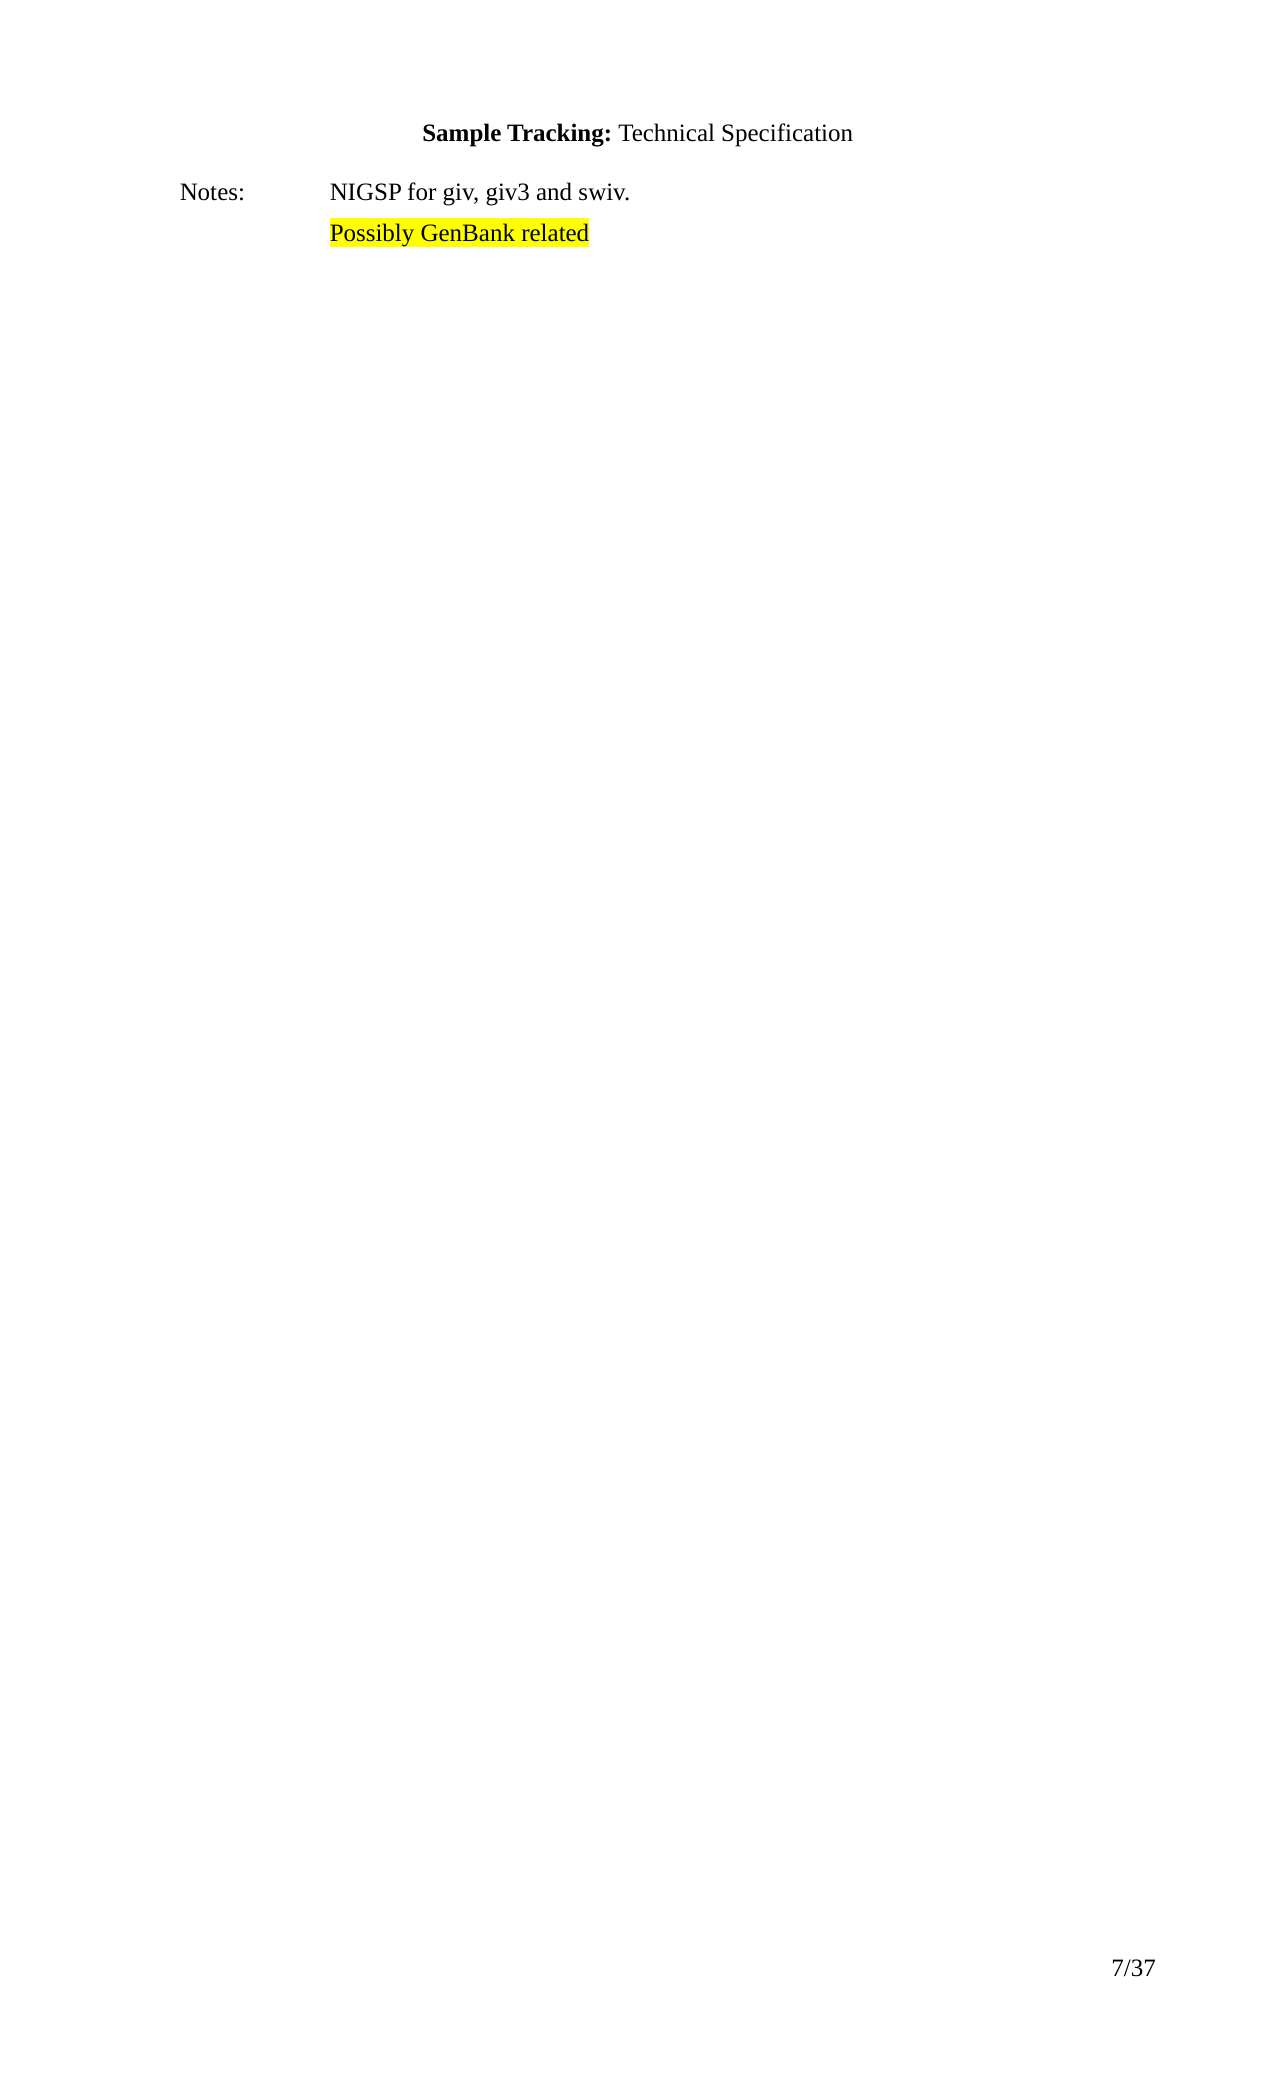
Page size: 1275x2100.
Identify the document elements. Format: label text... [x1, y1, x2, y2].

text Possibly GenBank related [179, 218, 1095, 247]
text Notes: NIGSP for giv, giv3 and swiv. [179, 177, 1095, 206]
